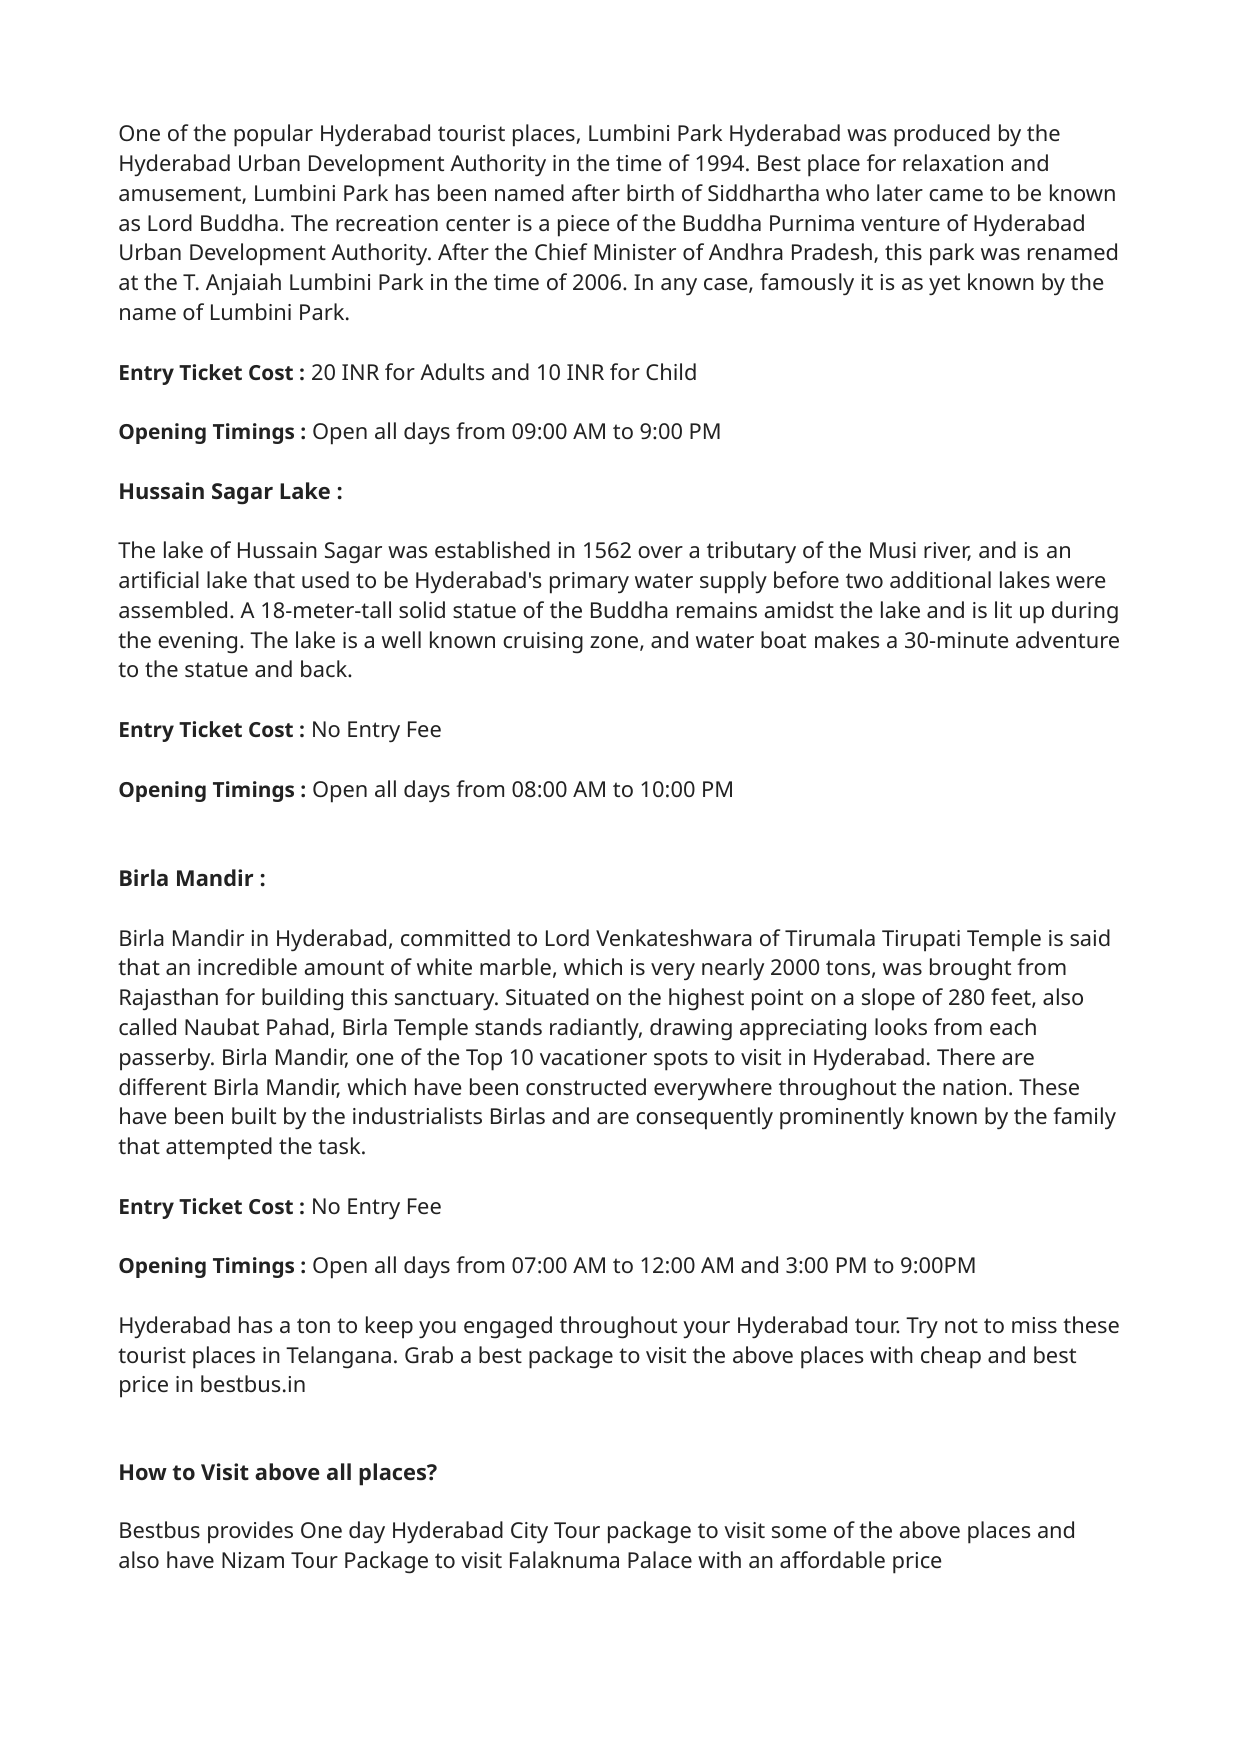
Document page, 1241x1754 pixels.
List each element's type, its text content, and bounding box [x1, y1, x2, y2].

text Entry Ticket Cost : 20 INR for Adults and 10 INR for Child [118, 356, 1122, 386]
text Opening Timings : Open all days from 07:00 AM to 12:00 AM and 3:00 PM to 9:00PM [118, 1250, 1122, 1280]
text Opening Timings : Open all days from 09:00 AM to 9:00 PM [118, 416, 1122, 446]
text How to Visit above all places? [118, 1457, 1122, 1486]
text Hyderabad has a ton to keep you engaged throughout your Hyderabad tour. Try not to miss these tourist places in Telangana. Grab a best package to visit the above places with cheap and best price in bestbus.in [118, 1310, 1122, 1399]
text Opening Timings : Open all days from 08:00 AM to 10:00 PM [118, 773, 1122, 803]
text Entry Ticket Cost : No Entry Fee [118, 1191, 1122, 1220]
text Birla Mandir in Hyderabad, committed to Lord Venkateshwara of Tirumala Tirupati Temple is said that an incredible amount of white marble, which is very nearly 2000 tons, was brought from Rajasthan for building this sanctuary. Situated on the highest point on a slope of 280 feet, also called Naubat Pahad, Birla Temple stands radiantly, drawing appreciating looks from each passerby. Birla Mandir, one of the Top 10 vacationer spots to visit in Hyderabad. There are different Birla Mandir, which have been constructed everywhere throughout the nation. These have been built by the industrialists Birlas and are consequently prominently known by the family that attempted the task. [118, 922, 1122, 1161]
text Entry Ticket Cost : No Entry Fee [118, 714, 1122, 744]
text The lake of Hussain Sagar was established in 1562 over a tributary of the Musi river, and is an artificial lake that used to be Hyderabad's primary water supply before two additional lakes were assembled. A 18-meter-tall solid statue of the Buddha remains amidst the lake and is lit up during the evening. The lake is a well known cruising zone, and water boat makes a 30-minute adventure to the statue and back. [118, 535, 1122, 684]
text One of the popular Hyderabad tourist places, Lumbini Park Hyderabad was produced by the Hyderabad Urban Development Authority in the time of 1994. Best place for relaxation and amusement, Lumbini Park has been named after birth of Siddhartha who later came to be known as Lord Buddha. The recreation center is a piece of the Buddha Purnima venture of Hyderabad Urban Development Authority. After the Chief Minister of Andhra Pradesh, this park was renamed at the T. Anjaiah Lumbini Park in the time of 2006. In any case, famously it is as yet known by the name of Lumbini Park. [118, 118, 1122, 327]
text Hussain Sagar Lake : [118, 476, 1122, 505]
text Bestbus provides One day Hyderabad City Tour package to visit some of the above places and also have Nizam Tour Package to visit Falaknuma Palace with an affordable price [118, 1515, 1122, 1575]
text Birla Mandir : [118, 863, 1122, 893]
